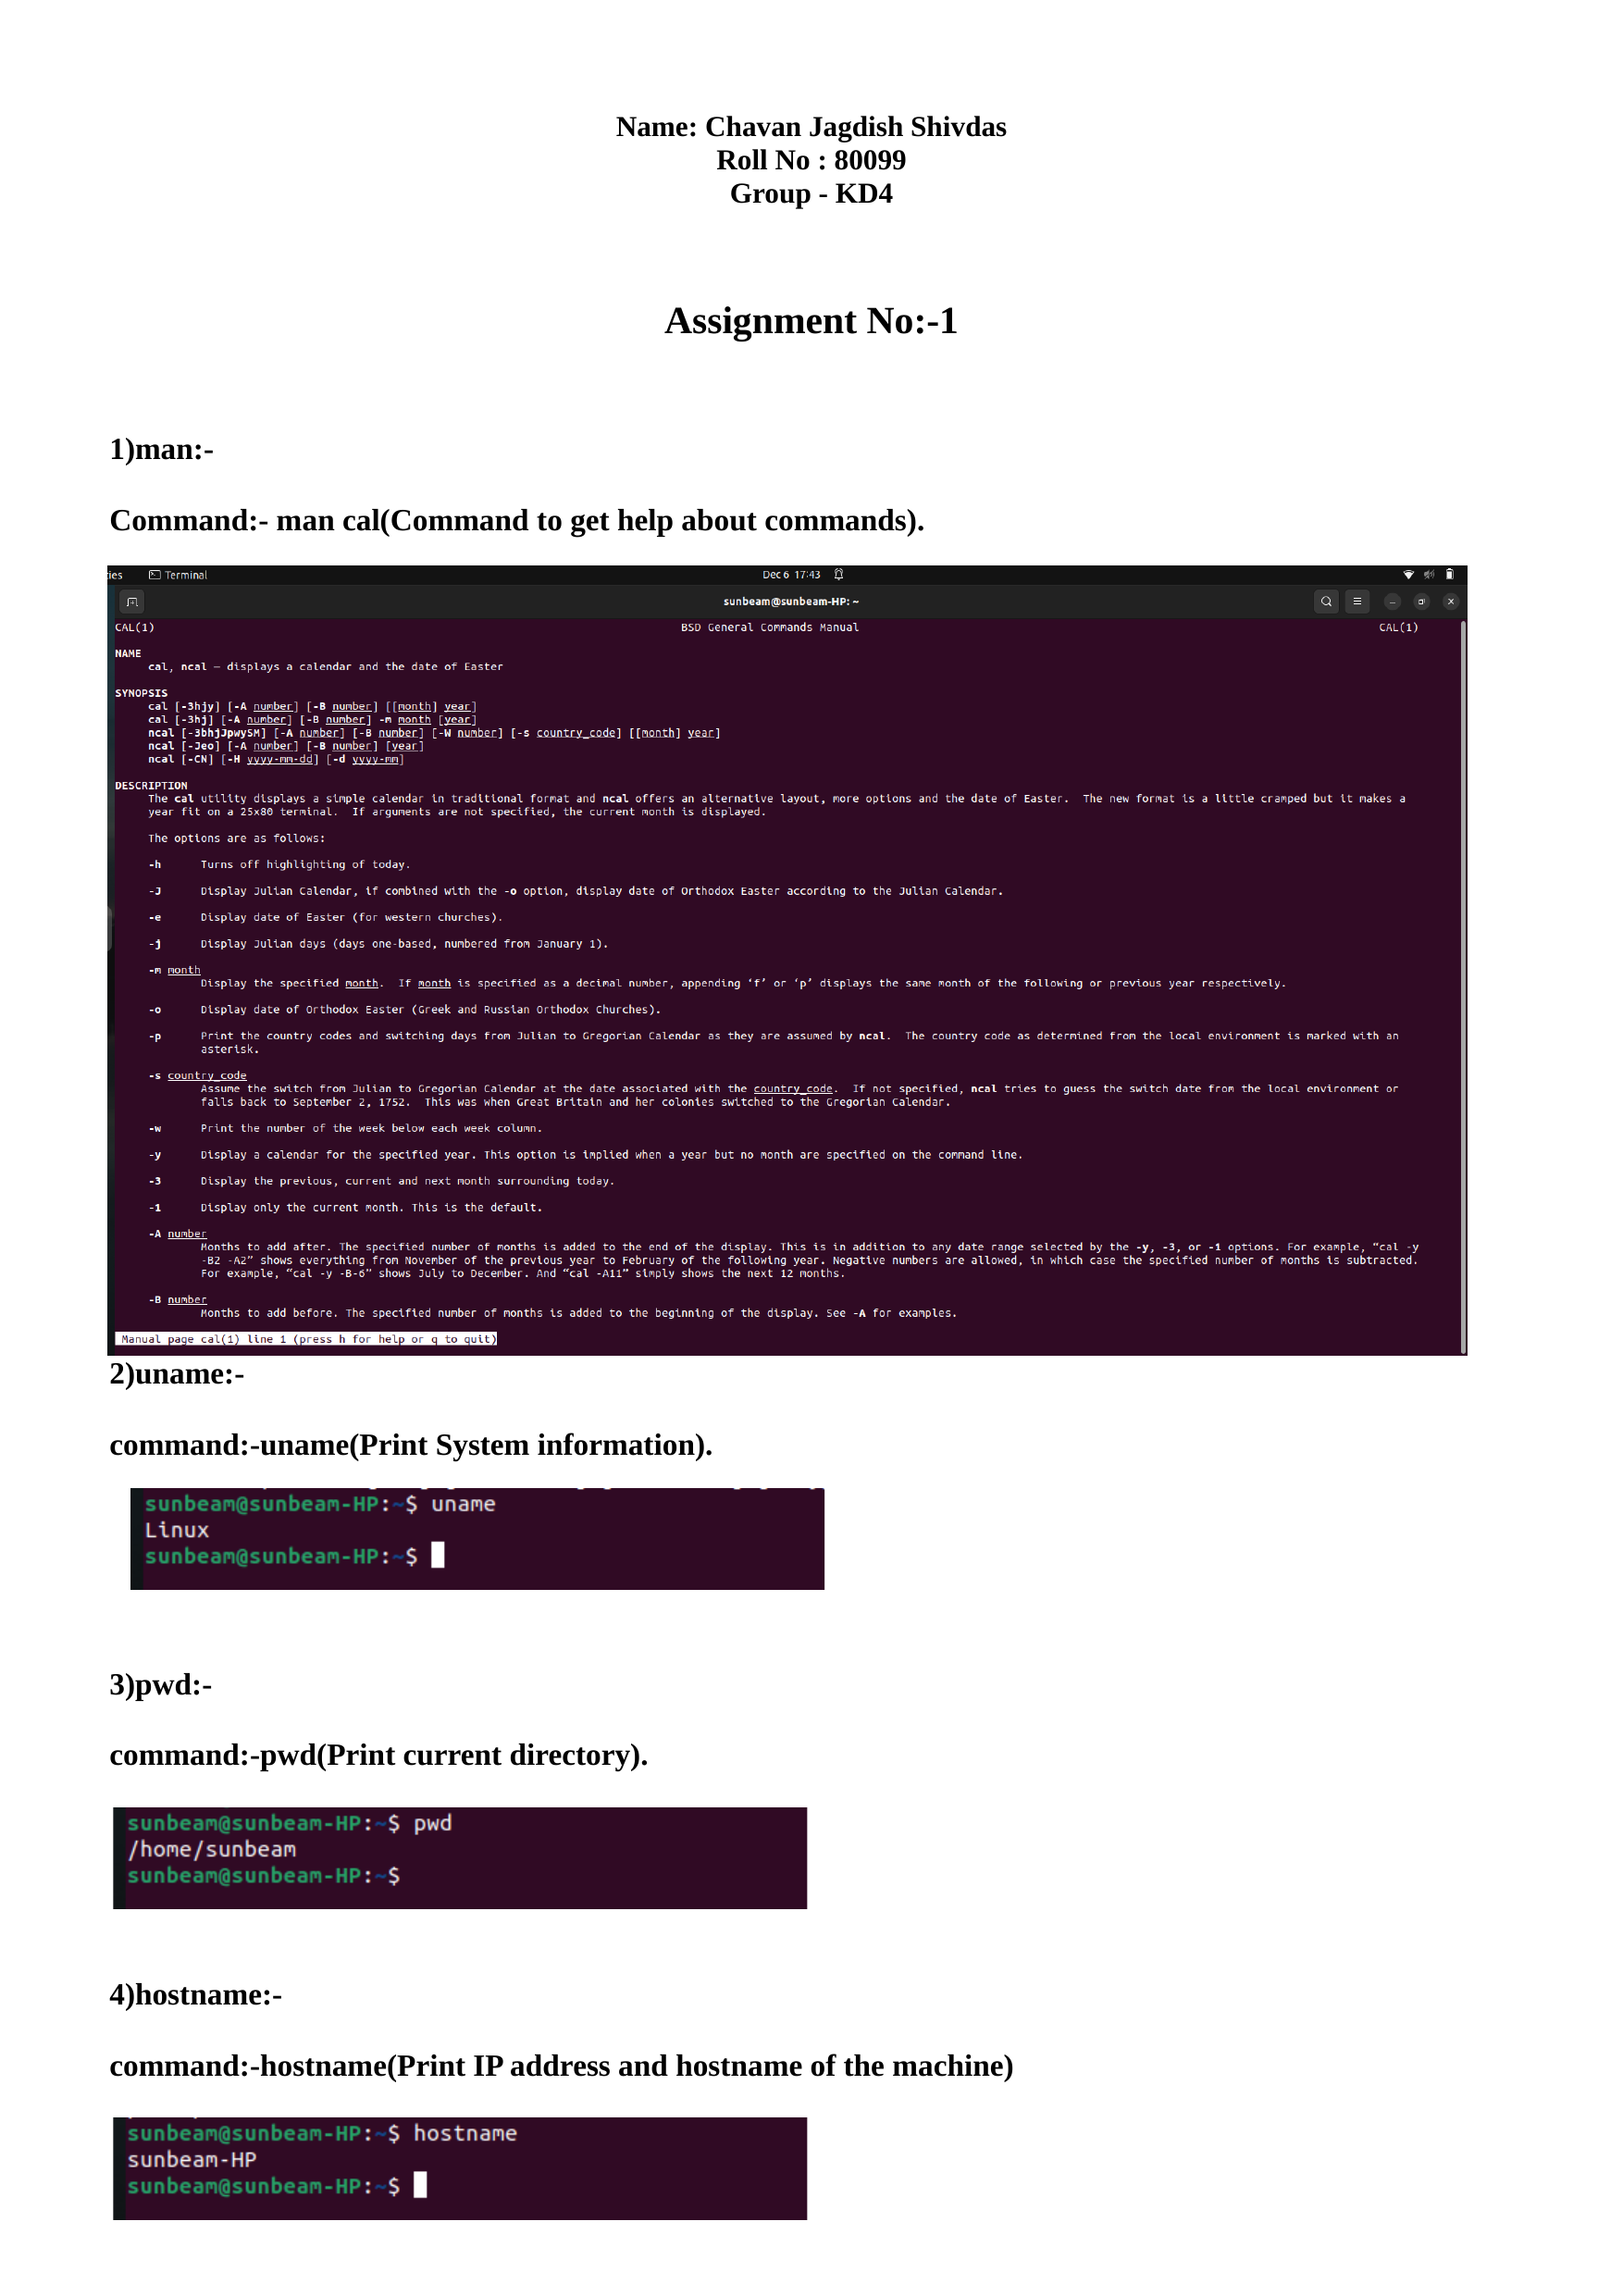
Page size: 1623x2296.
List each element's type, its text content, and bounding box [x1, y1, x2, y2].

text command:-hostname(Print IP address and hostname of the machine) [109, 2047, 1514, 2083]
text Command:- man cal(Command to get help about commands). [109, 502, 1514, 538]
text 2)uname:- [109, 635, 1514, 1391]
text command:-uname(Print System information). [109, 1426, 1514, 1462]
picture [107, 565, 1468, 1356]
text Name: Chavan Jagdish Shivdas [109, 109, 1514, 143]
text command:-pwd(Print current directory). [109, 1737, 1514, 1772]
text Group - KD4 [109, 176, 1514, 209]
text Assignment No:-1 [109, 298, 1514, 342]
picture [113, 1807, 808, 1909]
text 3)pwd:- [109, 1666, 1514, 1701]
picture [130, 1488, 825, 1590]
picture [113, 2117, 808, 2220]
text 4)hostname:- [109, 1977, 1514, 2012]
text 1)man:- [109, 431, 1514, 466]
text Roll No : 80099 [109, 143, 1514, 176]
